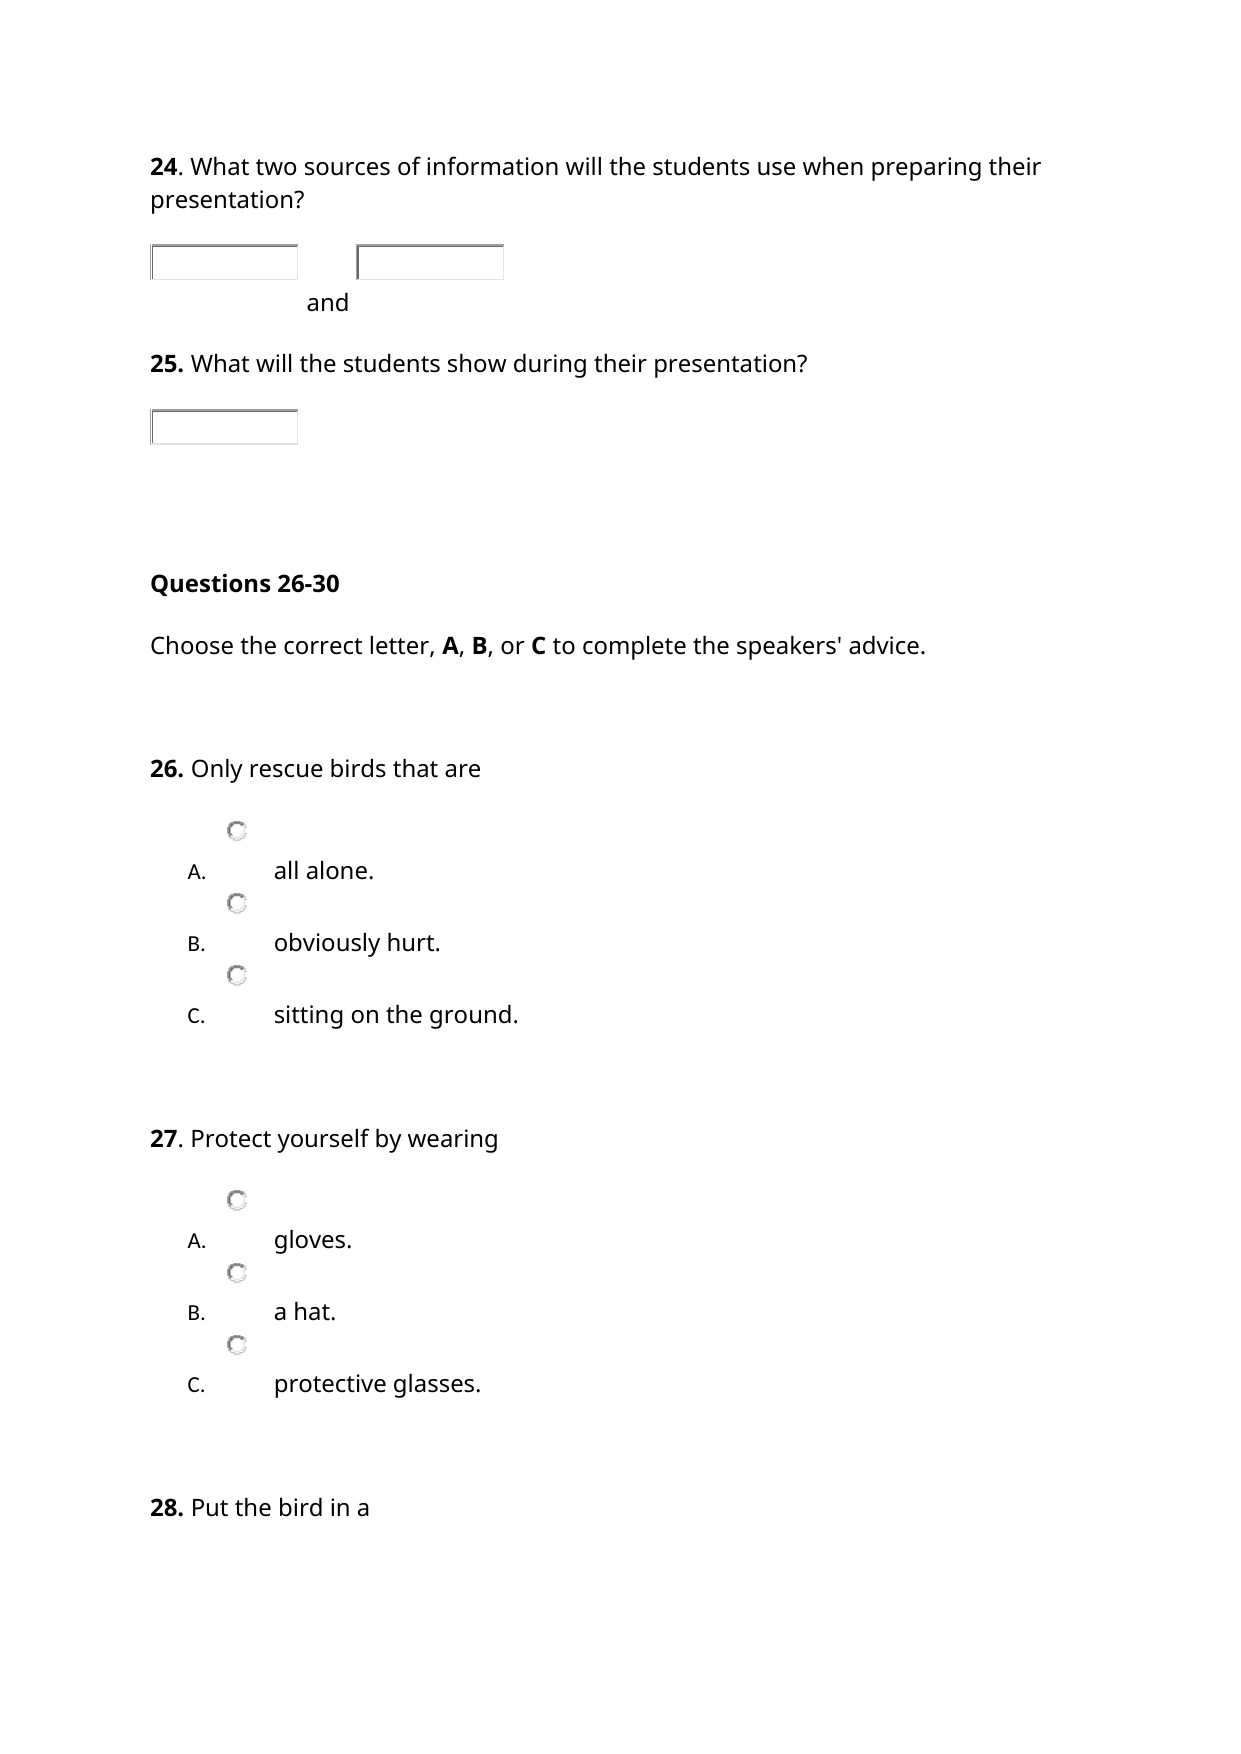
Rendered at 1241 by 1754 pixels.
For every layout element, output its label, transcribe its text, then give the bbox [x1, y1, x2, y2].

list all alone. [187, 814, 1090, 886]
text Questions 26-30 [150, 567, 1090, 599]
list a hat. [187, 1255, 1090, 1327]
list gloves. [187, 1183, 1090, 1255]
text Choose the correct letter, A, B, or C to complete the speakers' advice. [150, 628, 1090, 661]
text 24. What two sources of information will the students use when preparing their presentation? [150, 150, 1090, 215]
list obviously hurt. [187, 886, 1090, 958]
text and [150, 244, 1090, 318]
list sitting on the ground. [187, 958, 1090, 1030]
text 27. Protect yourself by wearing [150, 1121, 1090, 1154]
text 26. Only rescue birds that are [150, 752, 1090, 785]
text 28. Put the bird in a [150, 1491, 1090, 1523]
text 25. What will the students show during their presentation? [150, 347, 1090, 380]
list protective glasses. [187, 1327, 1090, 1400]
